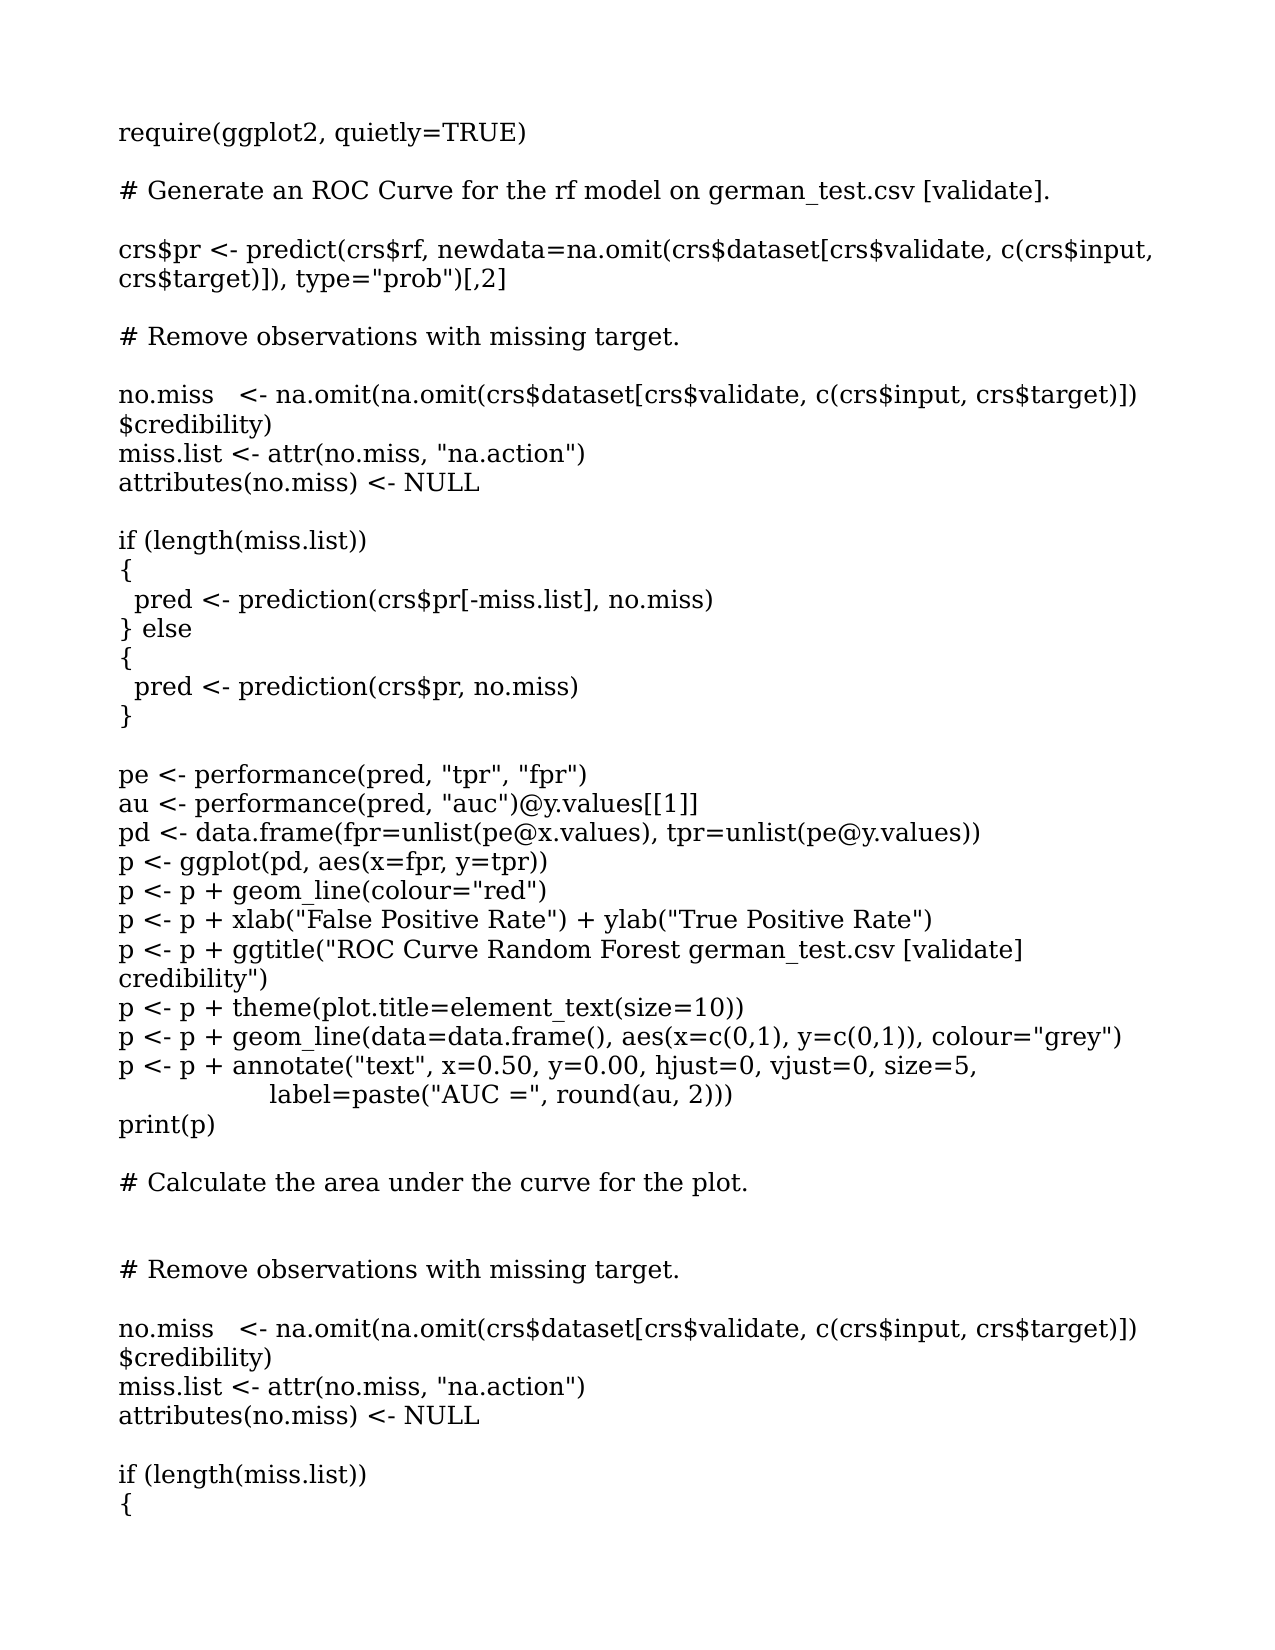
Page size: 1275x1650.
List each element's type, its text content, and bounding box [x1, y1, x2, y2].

text miss.list <- attr(no.miss, "na.action") [118, 1372, 1157, 1401]
text # Calculate the area under the curve for the plot. [118, 1168, 1157, 1197]
text p <- p + ggtitle("ROC Curve Random Forest german_test.csv [validate] credibility") [118, 935, 1157, 993]
text pred <- prediction(crs$pr[-miss.list], no.miss) [118, 585, 1157, 614]
text if (length(miss.list)) [118, 1460, 1157, 1489]
text # Remove observations with missing target. [118, 322, 1157, 351]
text au <- performance(pred, "auc")@y.values[[1]] [118, 789, 1157, 818]
text # Remove observations with missing target. [118, 1256, 1157, 1285]
text { [118, 1489, 1157, 1518]
text attributes(no.miss) <- NULL [118, 1401, 1157, 1431]
text require(ggplot2, quietly=TRUE) [118, 118, 1157, 147]
text pred <- prediction(crs$pr, no.miss) [118, 672, 1157, 701]
text { [118, 556, 1157, 585]
text if (length(miss.list)) [118, 526, 1157, 556]
text # Generate an ROC Curve for the rf model on german_test.csv [validate]. [118, 176, 1157, 206]
text } [118, 701, 1157, 731]
text pd <- data.frame(fpr=unlist(pe@x.values), tpr=unlist(pe@y.values)) [118, 818, 1157, 847]
text p <- p + geom_line(colour="red") [118, 876, 1157, 906]
text print(p) [118, 1110, 1157, 1139]
text no.miss <- na.omit(na.omit(crs$dataset[crs$validate, c(crs$input, crs$target)])$credibility) [118, 381, 1157, 439]
text p <- p + annotate("text", x=0.50, y=0.00, hjust=0, vjust=0, size=5, [118, 1051, 1157, 1081]
text p <- p + geom_line(data=data.frame(), aes(x=c(0,1), y=c(0,1)), colour="grey") [118, 1022, 1157, 1051]
text crs$pr <- predict(crs$rf, newdata=na.omit(crs$dataset[crs$validate, c(crs$input, crs$target)]), type="prob")[,2] [118, 235, 1157, 293]
text p <- p + xlab("False Positive Rate") + ylab("True Positive Rate") [118, 906, 1157, 935]
text label=paste("AUC =", round(au, 2))) [118, 1081, 1157, 1110]
text p <- p + theme(plot.title=element_text(size=10)) [118, 993, 1157, 1022]
text } else [118, 614, 1157, 643]
text { [118, 643, 1157, 672]
text no.miss <- na.omit(na.omit(crs$dataset[crs$validate, c(crs$input, crs$target)])$credibility) [118, 1314, 1157, 1372]
text p <- ggplot(pd, aes(x=fpr, y=tpr)) [118, 847, 1157, 876]
text pe <- performance(pred, "tpr", "fpr") [118, 760, 1157, 789]
text attributes(no.miss) <- NULL [118, 468, 1157, 497]
text miss.list <- attr(no.miss, "na.action") [118, 439, 1157, 468]
